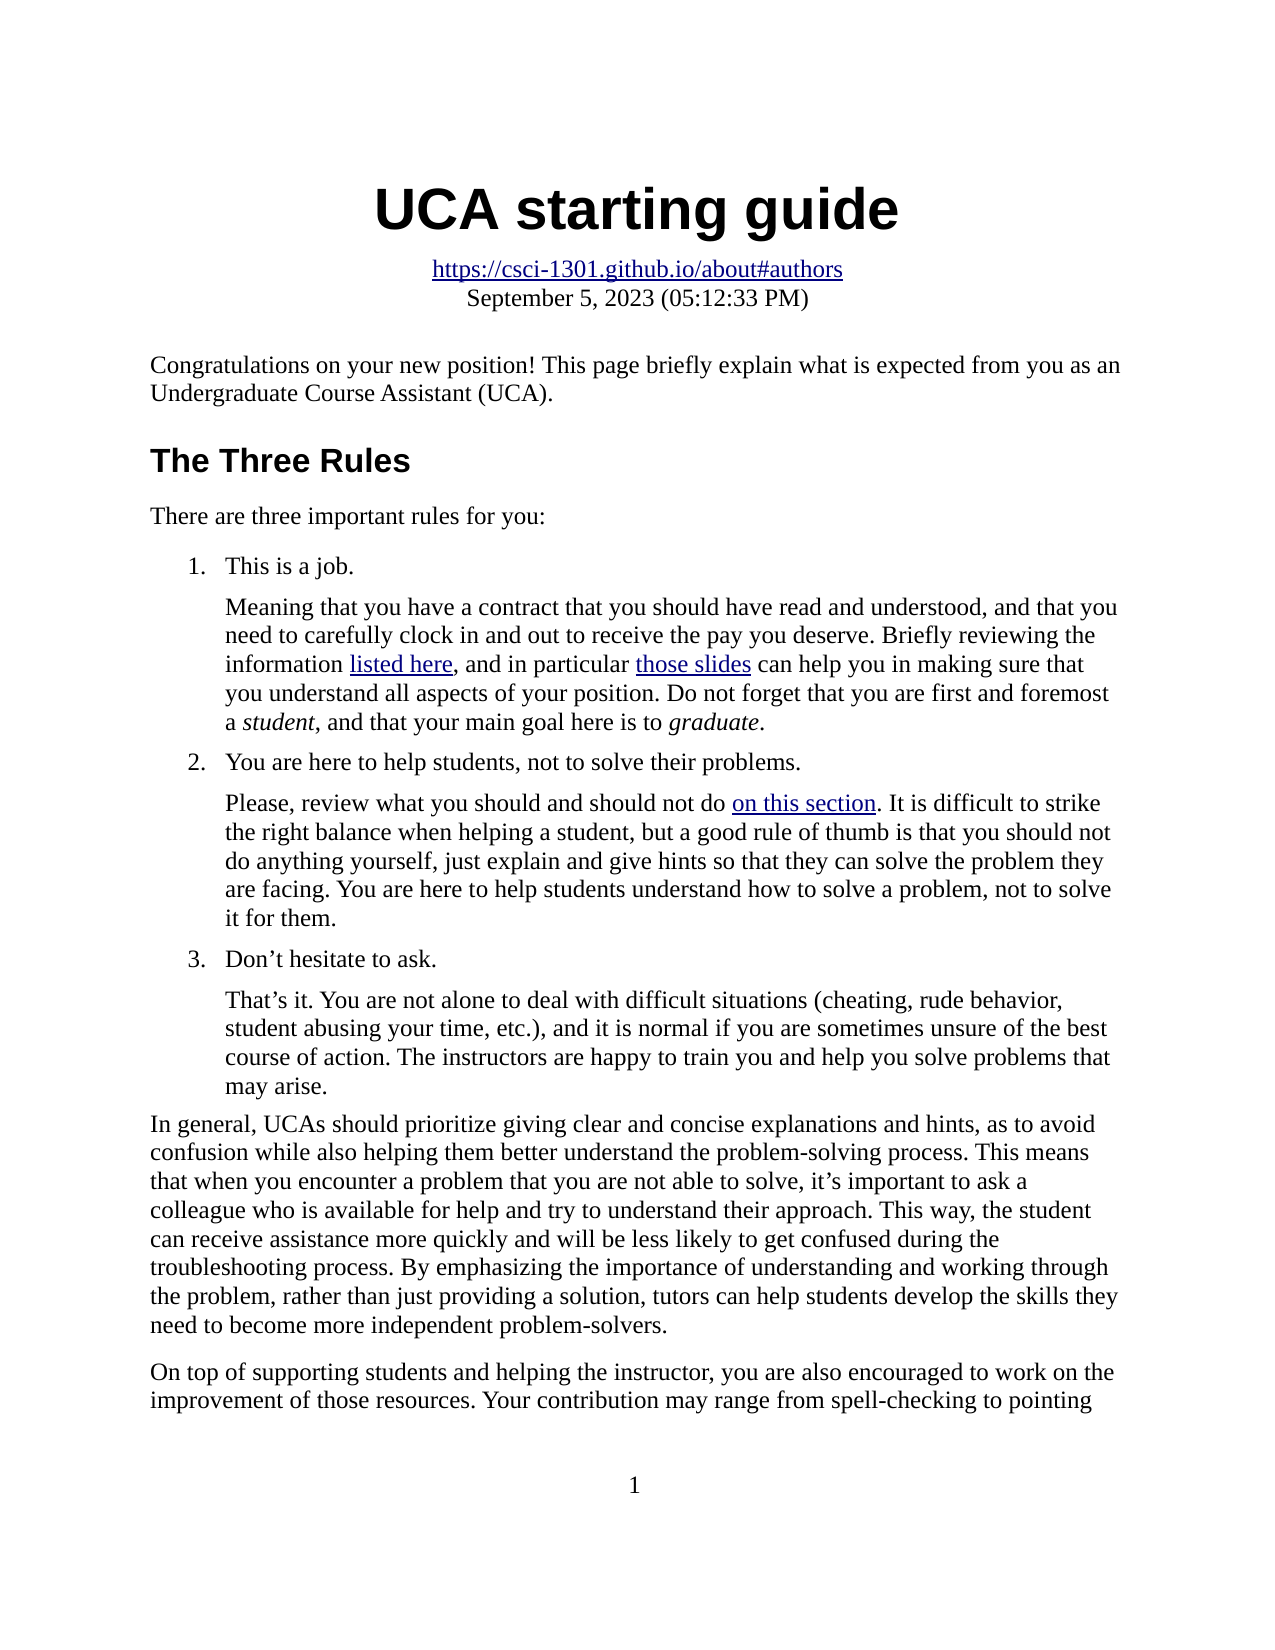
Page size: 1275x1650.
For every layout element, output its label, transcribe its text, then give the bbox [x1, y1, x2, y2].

list That’s it. You are not alone to deal with difficult situations (cheating, rude behavior, student abusing your time, etc.), and it is normal if you are sometimes unsure of the best course of action. The instructors are happy to train you and help you solve problems that may arise. [187, 985, 1125, 1100]
list Don’t hesitate to ask. [187, 944, 1125, 973]
text On top of supporting students and helping the instructor, you are also encouraged to work on the improvement of those resources. Your contribution may range from spell-checking to pointing [150, 1357, 1125, 1414]
subtitle The Three Rules [150, 441, 1125, 480]
text Congratulations on your new position! This page briefly explain what is expected from you as an Undergraduate Course Assistant (UCA). [150, 350, 1125, 407]
text There are three important rules for you: [150, 501, 1125, 530]
list You are here to help students, not to solve their problems. [187, 747, 1125, 776]
list Meaning that you have a contract that you should have read and understood, and that you need to carefully clock in and out to receive the pay you deserve. Briefly reviewing the information listed here, and in particular those slides can help you in making sure that you understand all aspects of your position. Do not forget that you are first and foremost a student, and that your main goal here is to graduate. [187, 592, 1125, 736]
text In general, UCAs should prioritize giving clear and concise explanations and hints, as to avoid confusion while also helping them better understand the problem-solving process. This means that when you encounter a problem that you are not able to solve, it’s important to ask a colleague who is available for help and try to understand their approach. This way, the student can receive assistance more quickly and will be less likely to get confused during the troubleshooting process. By emphasizing the importance of understanding and working through the problem, rather than just providing a solution, tutors can help students develop the skills they need to become more independent problem-solvers. [150, 1109, 1125, 1339]
text https://csci-1301.github.io/about#authors [150, 254, 1125, 283]
text September 5, 2023 (05:12:33 PM) [150, 283, 1125, 312]
list Please, review what you should and should not do on this section. It is difficult to strike the right balance when helping a student, but a good rule of thumb is that you should not do anything yourself, just explain and give hints so that they can solve the problem they are facing. You are here to help students understand how to solve a problem, not to solve it for them. [187, 788, 1125, 932]
title UCA starting guide [150, 175, 1125, 242]
list This is a job. [187, 551, 1125, 580]
